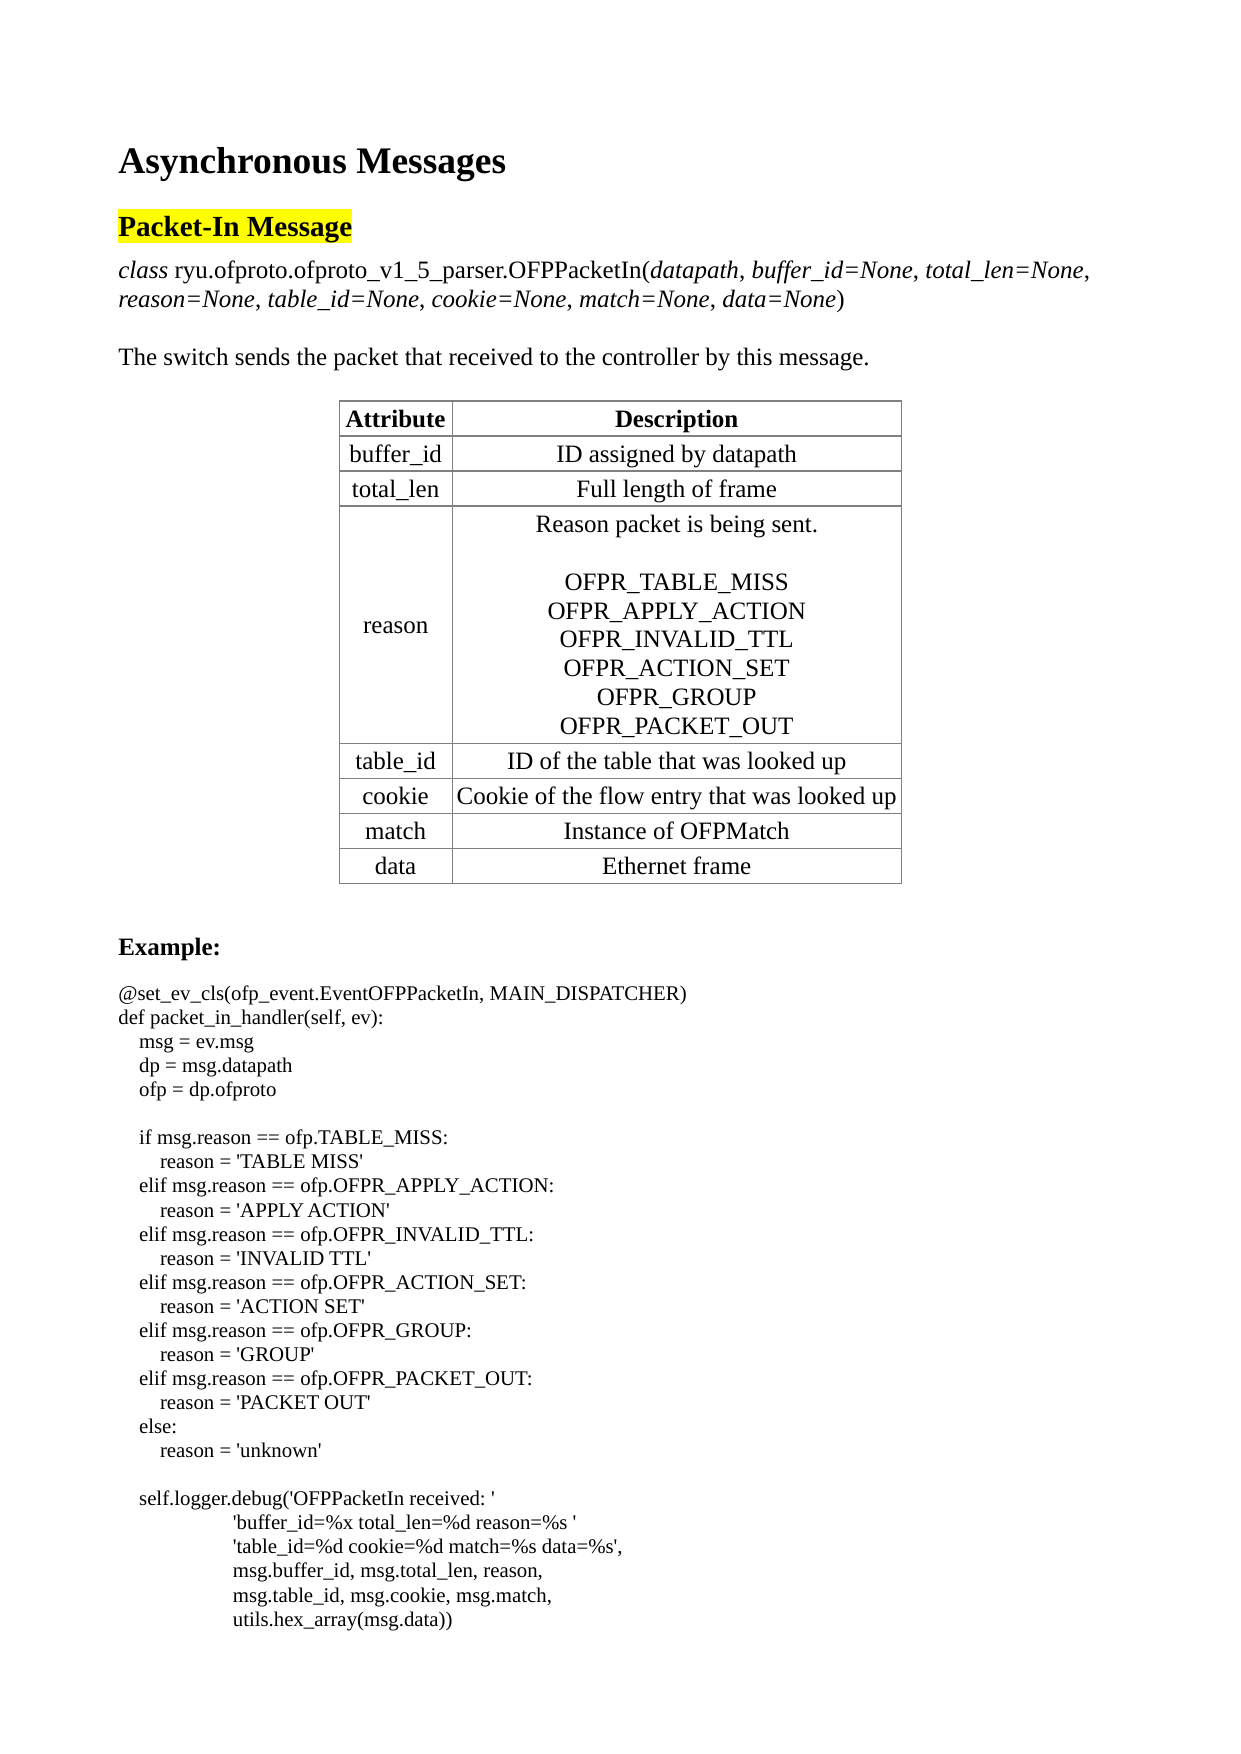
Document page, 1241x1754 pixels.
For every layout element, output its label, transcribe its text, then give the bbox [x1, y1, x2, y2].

table_cell Instance of OFPMatch [453, 814, 901, 847]
table_header Description [453, 402, 901, 435]
text elif msg.reason == ofp.OFPR_ACTION_SET: [118, 1270, 1122, 1294]
table_cell ID of the table that was looked up [453, 744, 901, 777]
table_header Attribute [340, 402, 452, 435]
subtitle class ryu.ofproto.ofproto_v1_5_parser.OFPPacketIn(datapath, buffer_id=None, total_len=None, reason=None, table_id=None, cookie=None, match=None, data=None) [118, 255, 1122, 313]
text msg.buffer_id, msg.total_len, reason, [118, 1558, 1122, 1582]
text ofp = dp.ofproto [118, 1077, 1122, 1101]
text Example: [118, 932, 1122, 961]
text utils.hex_array(msg.data)) [118, 1607, 1122, 1631]
table_cell data [340, 849, 452, 882]
table_cell table_id [340, 744, 452, 777]
text reason = 'INVALID TTL' [118, 1246, 1122, 1270]
text reason = 'PACKET OUT' [118, 1390, 1122, 1414]
text msg = ev.msg [118, 1029, 1122, 1053]
table_cell total_len [340, 472, 452, 505]
table_cell Ethernet frame [453, 849, 901, 882]
text msg.table_id, msg.cookie, msg.match, [118, 1582, 1122, 1607]
text 'table_id=%d cookie=%d match=%s data=%s', [118, 1534, 1122, 1558]
text reason = 'ACTION SET' [118, 1294, 1122, 1318]
table_cell match [340, 814, 452, 847]
list The switch sends the packet that received to the controller by this message. [118, 342, 1122, 371]
subtitle Packet-In Message [118, 209, 1122, 243]
table_cell cookie [340, 779, 452, 812]
table_cell reason [340, 507, 452, 742]
subtitle Asynchronous Messages [118, 139, 1122, 182]
text def packet_in_handler(self, ev): [118, 1005, 1122, 1029]
text else: [118, 1414, 1122, 1438]
text 'buffer_id=%x total_len=%d reason=%s ' [118, 1510, 1122, 1534]
table_cell Cookie of the flow entry that was looked up [453, 779, 901, 812]
table_cell Full length of frame [453, 472, 901, 505]
text @set_ev_cls(ofp_event.EventOFPPacketIn, MAIN_DISPATCHER) [118, 981, 1122, 1005]
table_cell buffer_id [340, 437, 452, 470]
text reason = 'APPLY ACTION' [118, 1197, 1122, 1222]
text elif msg.reason == ofp.OFPR_INVALID_TTL: [118, 1222, 1122, 1246]
text elif msg.reason == ofp.OFPR_PACKET_OUT: [118, 1366, 1122, 1390]
text elif msg.reason == ofp.OFPR_APPLY_ACTION: [118, 1173, 1122, 1197]
text dp = msg.datapath [118, 1053, 1122, 1077]
text elif msg.reason == ofp.OFPR_GROUP: [118, 1318, 1122, 1342]
text self.logger.debug('OFPPacketIn received: ' [118, 1486, 1122, 1510]
text reason = 'unknown' [118, 1438, 1122, 1462]
table_cell ID assigned by datapath [453, 437, 901, 470]
text reason = 'TABLE MISS' [118, 1149, 1122, 1173]
text if msg.reason == ofp.TABLE_MISS: [118, 1125, 1122, 1149]
text reason = 'GROUP' [118, 1342, 1122, 1366]
table_cell Reason packet is being sent. OFPR_TABLE_MISS OFPR_APPLY_ACTION OFPR_INVALID_TTL OFPR_ACTION_SET OFPR_GROUP OFPR_PACKET_OUT [453, 507, 901, 742]
